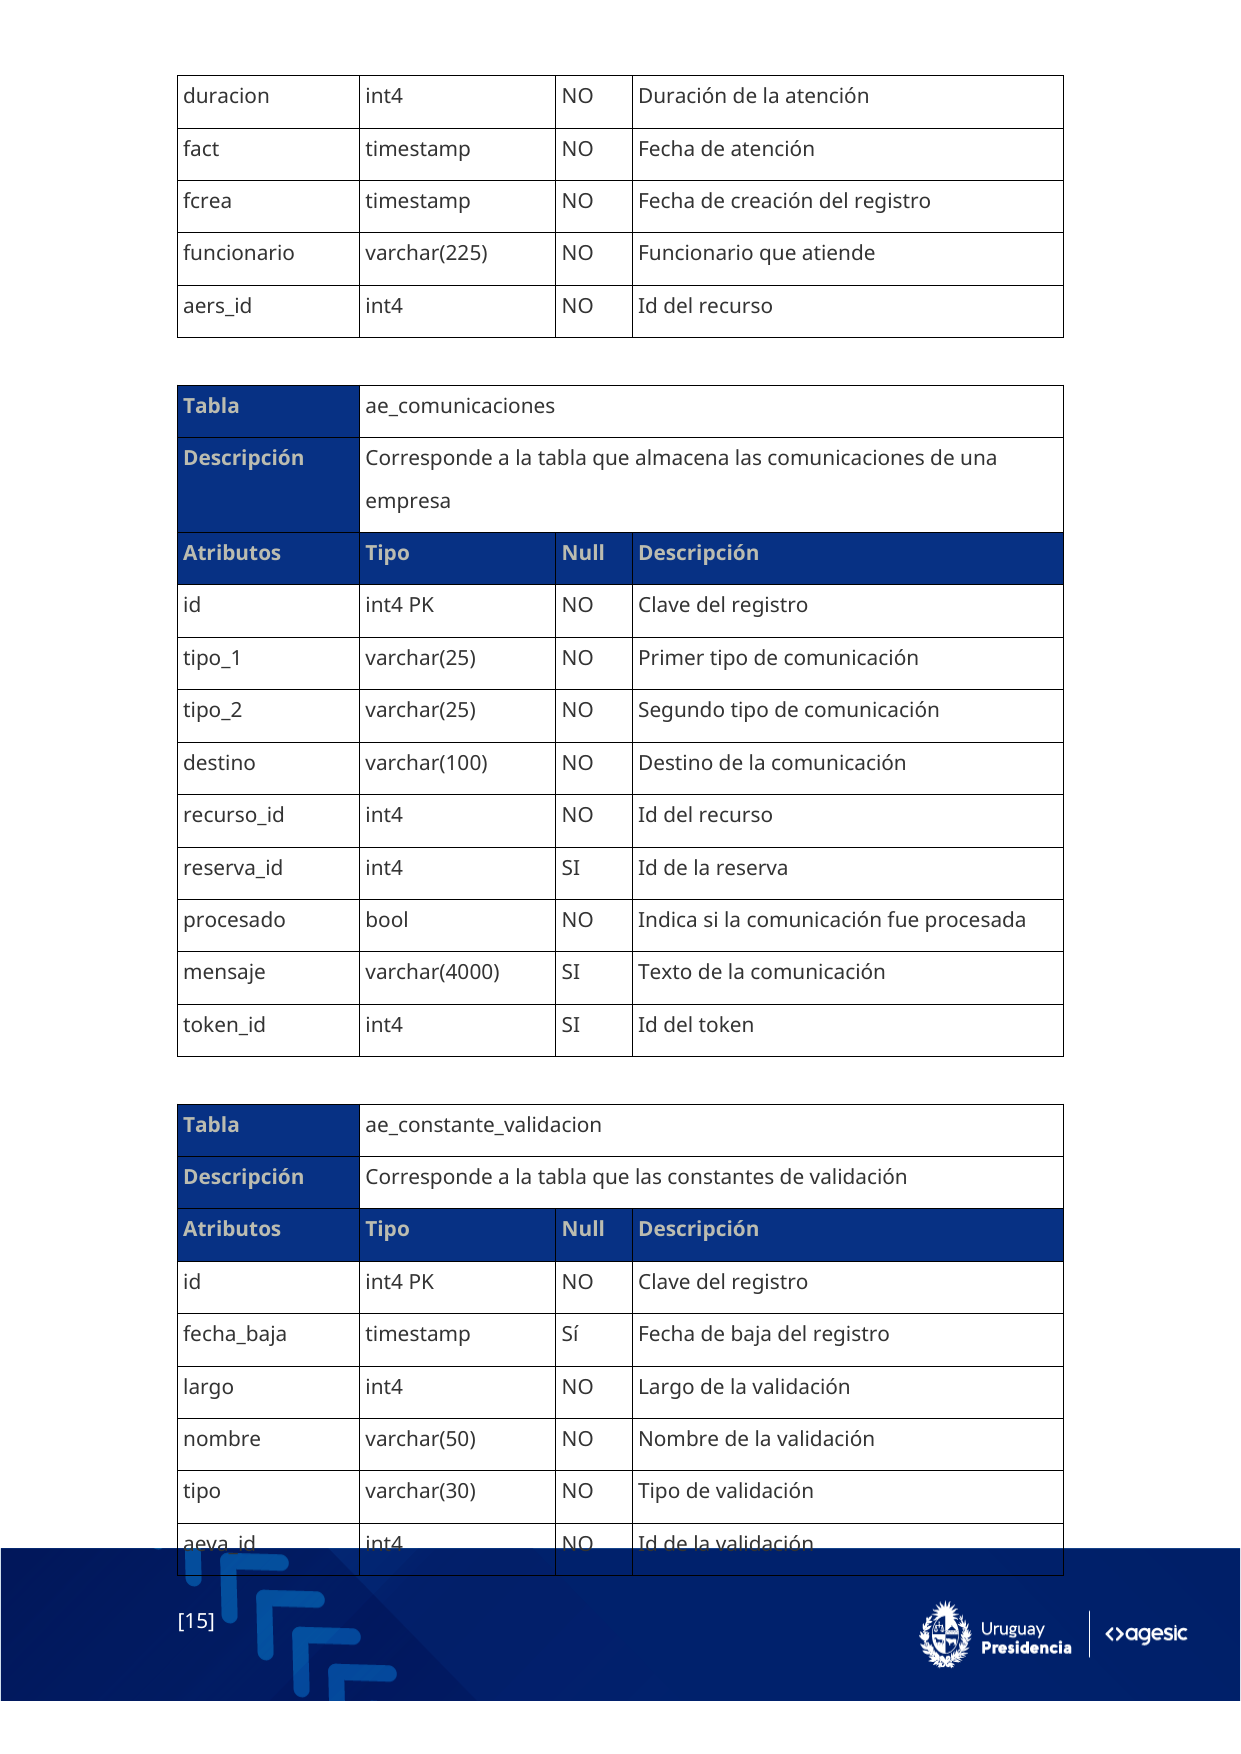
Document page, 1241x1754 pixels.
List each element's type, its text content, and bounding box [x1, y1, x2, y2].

table_cell Fecha de atención [633, 129, 1063, 180]
table_header ae_comunicaciones [360, 386, 1063, 437]
table_cell funcionario [178, 233, 359, 284]
table_cell bool [360, 900, 555, 951]
table_cell NO [556, 900, 632, 951]
table_cell destino [178, 743, 359, 794]
table_cell Largo de la validación [633, 1367, 1063, 1418]
table_cell Null [556, 533, 632, 584]
table_cell NO [556, 1419, 632, 1470]
table_cell varchar(30) [360, 1471, 555, 1523]
table_cell aeva_id [178, 1524, 359, 1548]
table_cell Descripción [633, 533, 1063, 584]
table_cell Atributos [178, 533, 359, 584]
table_cell Sí [556, 1314, 632, 1366]
table_cell Clave del registro [633, 1262, 1063, 1313]
table_cell int4 [360, 795, 555, 846]
table_cell duracion [178, 76, 359, 127]
table_cell varchar(25) [360, 690, 555, 742]
table_cell Descripción [178, 438, 359, 532]
table_cell varchar(4000) [360, 952, 555, 1003]
table_cell NO [556, 638, 632, 689]
table_cell Descripción [633, 1209, 1063, 1261]
table_header ae_constante_validacion [360, 1105, 1063, 1156]
table_cell int4 PK [360, 1262, 555, 1313]
table_cell NO [556, 181, 632, 232]
table_cell Corresponde a la tabla que almacena las comunicaciones de una empresa [360, 438, 1063, 532]
table_cell varchar(100) [360, 743, 555, 794]
table_cell NO [556, 1367, 632, 1418]
table_cell Clave del registro [633, 585, 1063, 637]
table_cell timestamp [360, 181, 555, 232]
table_cell largo [178, 1367, 359, 1418]
table_header Tabla [178, 386, 359, 437]
table_cell NO [556, 1262, 632, 1313]
table_cell NO [556, 1471, 632, 1523]
table_cell NO [556, 690, 632, 742]
table_cell int4 [360, 286, 555, 337]
table_cell int4 PK [360, 585, 555, 637]
table_cell fcrea [178, 181, 359, 232]
table_cell Texto de la comunicación [633, 952, 1063, 1003]
table_cell SI [556, 1005, 632, 1056]
table_cell timestamp [360, 129, 555, 180]
table_cell int4 [360, 1524, 555, 1548]
table_cell int4 [360, 76, 555, 127]
table_cell reserva_id [178, 848, 359, 899]
table_cell Atributos [178, 1209, 359, 1261]
table_cell Tipo de validación [633, 1471, 1063, 1523]
table_cell Funcionario que atiende [633, 233, 1063, 284]
table_cell Id del recurso [633, 286, 1063, 337]
table_cell SI [556, 848, 632, 899]
table_cell Fecha de baja del registro [633, 1314, 1063, 1366]
table_cell NO [556, 286, 632, 337]
table_cell NO [556, 585, 632, 637]
table_cell Tipo [360, 1209, 555, 1261]
table_cell mensaje [178, 952, 359, 1003]
table_cell id [178, 585, 359, 637]
table_cell fecha_baja [178, 1314, 359, 1366]
table_cell NO [556, 76, 632, 127]
table_cell NO [556, 129, 632, 180]
table_cell Id de la validación [633, 1524, 1063, 1548]
table_cell Primer tipo de comunicación [633, 638, 1063, 689]
table_cell recurso_id [178, 795, 359, 846]
table_cell timestamp [360, 1314, 555, 1366]
table_cell Indica si la comunicación fue procesada [633, 900, 1063, 951]
table_cell id [178, 1262, 359, 1313]
table_cell tipo [178, 1471, 359, 1523]
table_cell NO [556, 743, 632, 794]
table_cell Null [556, 1209, 632, 1261]
table_header Tabla [178, 1105, 359, 1156]
table_cell Tipo [360, 533, 555, 584]
table_cell Corresponde a la tabla que las constantes de validación [360, 1157, 1063, 1208]
table_cell tipo_1 [178, 638, 359, 689]
table_cell varchar(225) [360, 233, 555, 284]
table_cell procesado [178, 900, 359, 951]
table_cell Nombre de la validación [633, 1419, 1063, 1470]
table_cell int4 [360, 1367, 555, 1418]
table_cell int4 [360, 1005, 555, 1056]
table_cell nombre [178, 1419, 359, 1470]
table_cell Descripción [178, 1157, 359, 1208]
table_cell varchar(50) [360, 1419, 555, 1470]
table_cell tipo_2 [178, 690, 359, 742]
table_cell Duración de la atención [633, 76, 1063, 127]
table_cell Fecha de creación del registro [633, 181, 1063, 232]
table_cell aers_id [178, 286, 359, 337]
table_cell NO [556, 795, 632, 846]
table_cell Segundo tipo de comunicación [633, 690, 1063, 742]
table_cell Id de la reserva [633, 848, 1063, 899]
table_cell Id del recurso [633, 795, 1063, 846]
table_cell token_id [178, 1005, 359, 1056]
table_cell Id del token [633, 1005, 1063, 1056]
table_cell NO [556, 233, 632, 284]
table_cell NO [556, 1524, 632, 1548]
table_cell Destino de la comunicación [633, 743, 1063, 794]
table_cell int4 [360, 848, 555, 899]
table_cell fact [178, 129, 359, 180]
table_cell varchar(25) [360, 638, 555, 689]
table_cell SI [556, 952, 632, 1003]
